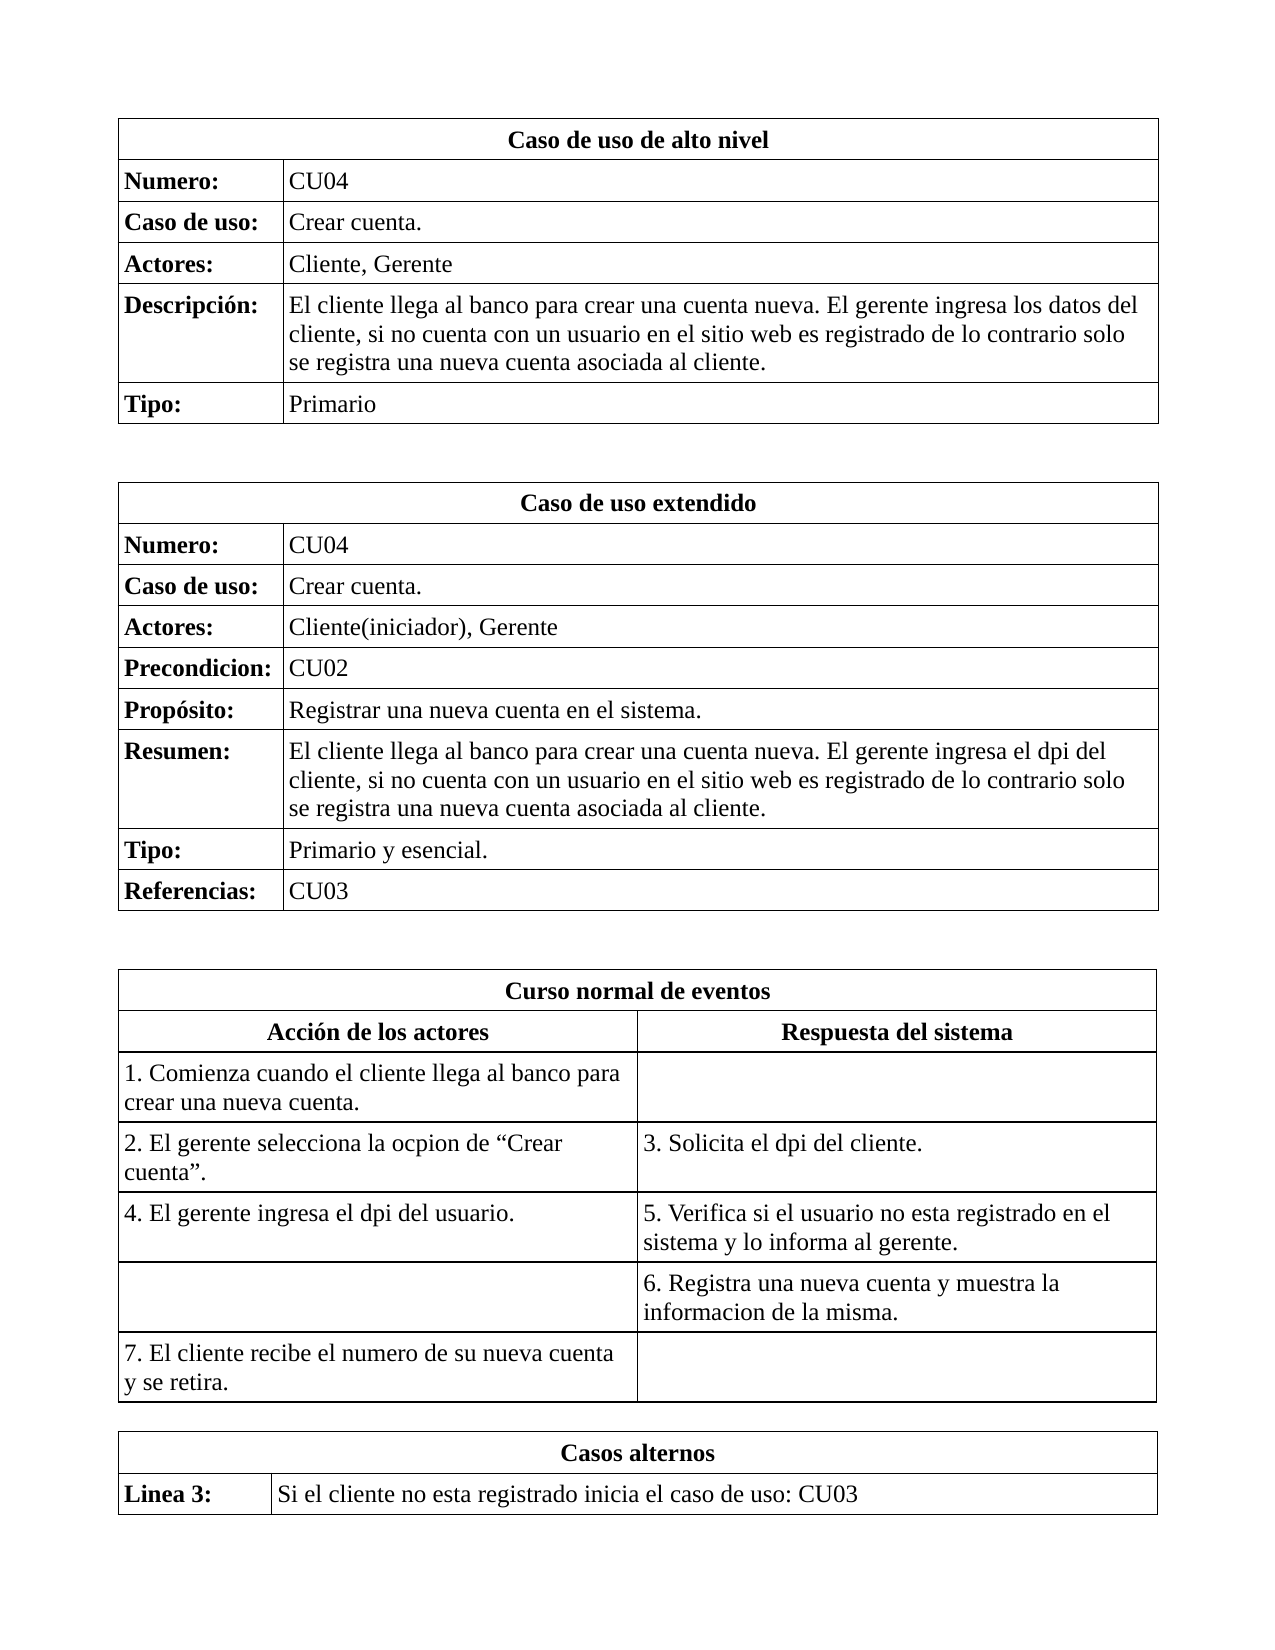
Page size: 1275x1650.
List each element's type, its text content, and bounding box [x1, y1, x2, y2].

table_header Casos alternos [119, 1432, 1157, 1472]
table_cell Respuesta del sistema [638, 1011, 1156, 1051]
table_cell Cliente(iniciador), Gerente [284, 606, 1158, 647]
table_cell 5. Verifica si el usuario no esta registrado en el sistema y lo informa al gerente. [638, 1193, 1156, 1261]
table_header Curso normal de eventos [119, 970, 1156, 1010]
table_cell [638, 1333, 1156, 1401]
table_cell Primario [284, 383, 1158, 423]
table_cell [119, 1263, 637, 1331]
table_cell Cliente, Gerente [284, 243, 1158, 283]
table_cell Actores: [119, 243, 283, 283]
table_cell Referencias: [119, 870, 283, 910]
table_header Caso de uso extendido [119, 483, 1158, 523]
table_cell 2. El gerente selecciona la ocpion de “Crear cuenta”. [119, 1123, 637, 1191]
table_cell Primario y esencial. [284, 829, 1158, 869]
table_cell CU04 [284, 524, 1158, 564]
table_cell Tipo: [119, 829, 283, 869]
table_cell Descripción: [119, 284, 283, 382]
table_header Caso de uso de alto nivel [119, 119, 1158, 159]
table_cell CU02 [284, 648, 1158, 688]
table_cell 4. El gerente ingresa el dpi del usuario. [119, 1193, 637, 1261]
table_cell Numero: [119, 524, 283, 564]
table_cell Numero: [119, 160, 283, 201]
table_cell CU03 [284, 870, 1158, 910]
table_cell Propósito: [119, 689, 283, 729]
table_cell Crear cuenta. [284, 565, 1158, 605]
table_cell Actores: [119, 606, 283, 647]
table_cell Acción de los actores [119, 1011, 637, 1051]
table_cell Crear cuenta. [284, 202, 1158, 242]
table_cell 6. Registra una nueva cuenta y muestra la informacion de la misma. [638, 1263, 1156, 1331]
table_cell Caso de uso: [119, 565, 283, 605]
table_cell [638, 1053, 1156, 1121]
table_cell Linea 3: [119, 1474, 271, 1514]
table_cell El cliente llega al banco para crear una cuenta nueva. El gerente ingresa el dpi del cliente, si no cuenta con un usuario en el sitio web es registrado de lo contrario solo se registra una nueva cuenta asociada al cliente. [284, 730, 1158, 828]
table_cell Precondicion: [119, 648, 283, 688]
table_cell 7. El cliente recibe el numero de su nueva cuenta y se retira. [119, 1333, 637, 1401]
table_cell Registrar una nueva cuenta en el sistema. [284, 689, 1158, 729]
table_cell Resumen: [119, 730, 283, 828]
table_cell Caso de uso: [119, 202, 283, 242]
table_cell 3. Solicita el dpi del cliente. [638, 1123, 1156, 1191]
table_cell CU04 [284, 160, 1158, 201]
table_cell El cliente llega al banco para crear una cuenta nueva. El gerente ingresa los datos del cliente, si no cuenta con un usuario en el sitio web es registrado de lo contrario solo se registra una nueva cuenta asociada al cliente. [284, 284, 1158, 382]
table_cell Tipo: [119, 383, 283, 423]
table_cell Si el cliente no esta registrado inicia el caso de uso: CU03 [272, 1474, 1157, 1514]
table_cell 1. Comienza cuando el cliente llega al banco para crear una nueva cuenta. [119, 1053, 637, 1121]
